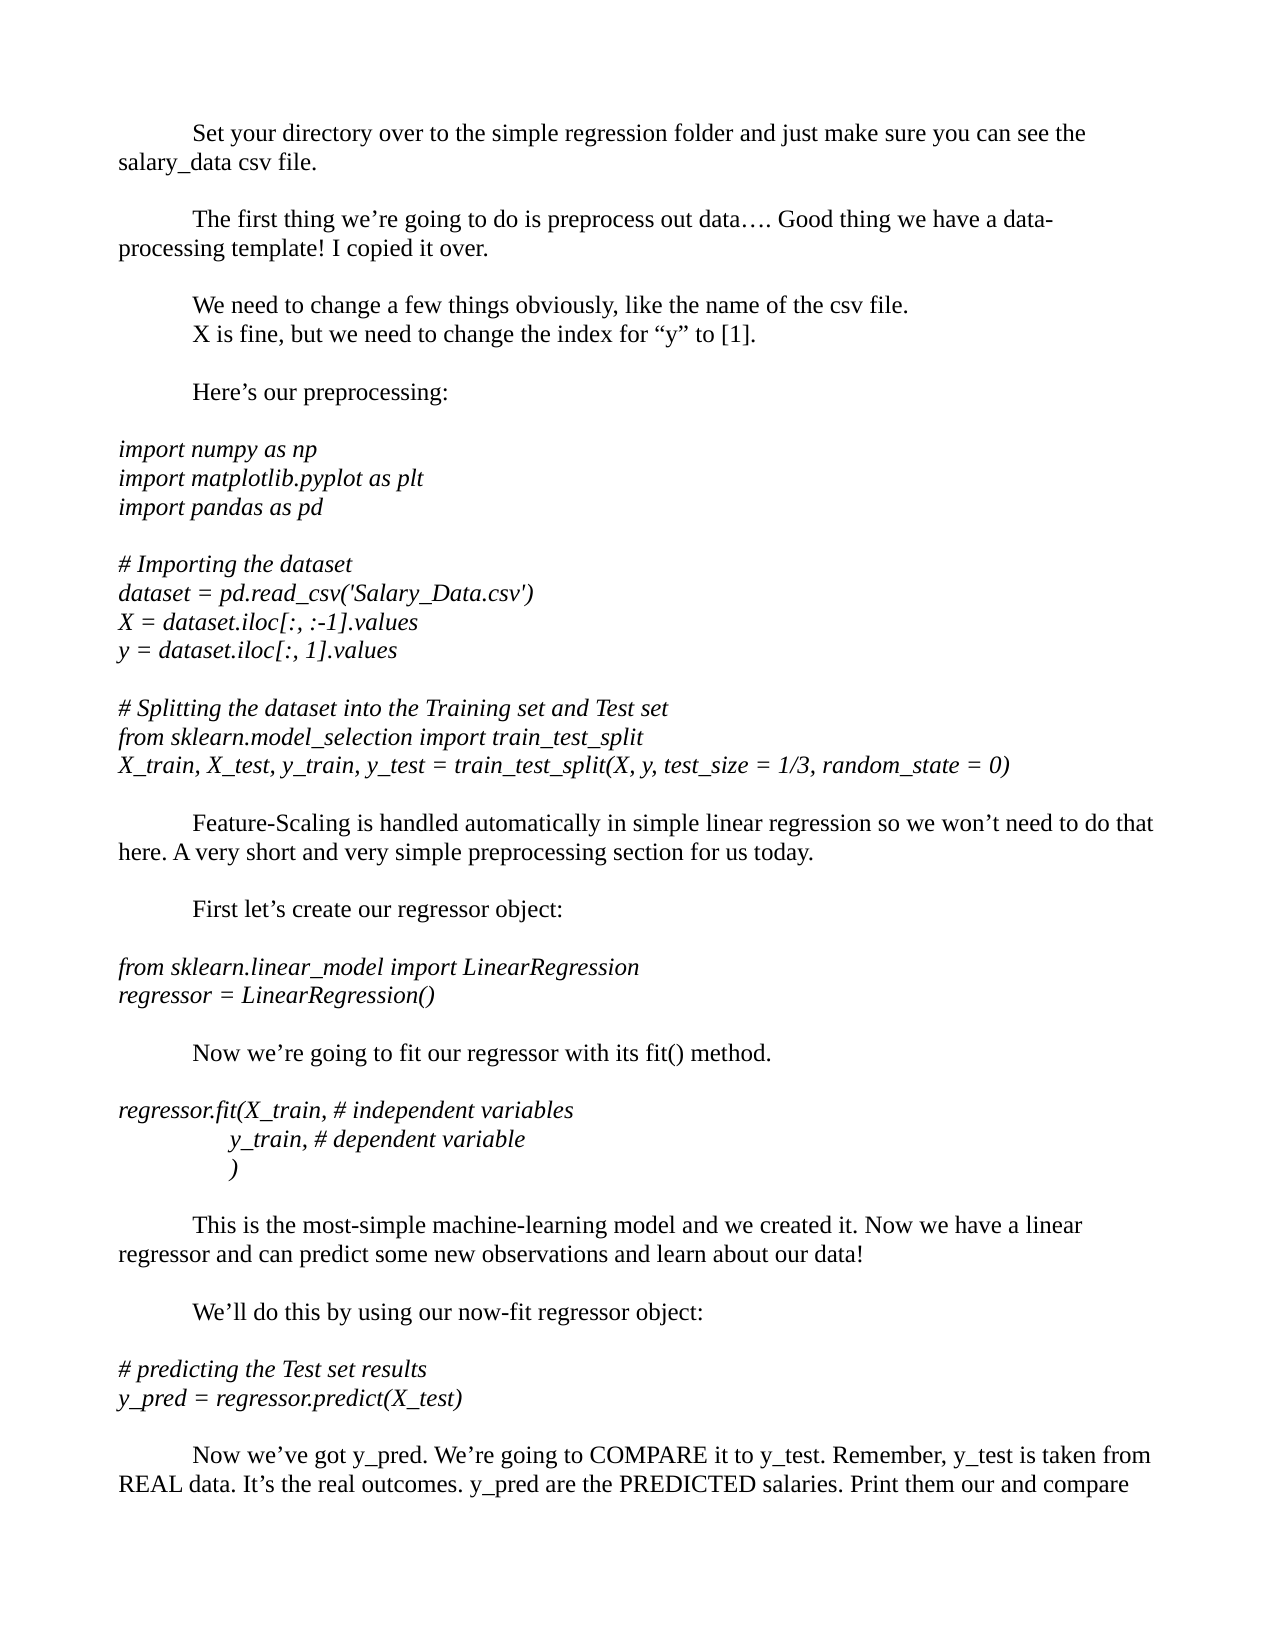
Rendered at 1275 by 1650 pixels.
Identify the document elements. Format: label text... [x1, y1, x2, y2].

text import matplotlib.pyplot as plt [118, 463, 1157, 492]
text Now we’re going to fit our regressor with its fit() method. [118, 1038, 1157, 1067]
text from sklearn.linear_model import LinearRegression [118, 952, 1157, 981]
text y_train, # dependent variable [118, 1124, 1157, 1153]
text # predicting the Test set results [118, 1354, 1157, 1383]
text X = dataset.iloc[:, :-1].values [118, 607, 1157, 636]
text X_train, X_test, y_train, y_test = train_test_split(X, y, test_size = 1/3, random_state = 0) [118, 751, 1157, 779]
text Set your directory over to the simple regression folder and just make sure you can see the salary_data csv file. [118, 118, 1157, 176]
text Now we’ve got y_pred. We’re going to COMPARE it to y_test. Remember, y_test is taken from REAL data. It’s the real outcomes. y_pred are the PREDICTED salaries. Print them our and compare [118, 1441, 1157, 1498]
text X is fine, but we need to change the index for “y” to [1]. [118, 319, 1157, 348]
text Here’s our preprocessing: [118, 377, 1157, 406]
text dataset = pd.read_csv('Salary_Data.csv') [118, 578, 1157, 607]
text import pandas as pd [118, 492, 1157, 521]
text regressor.fit(X_train, # independent variables [118, 1096, 1157, 1124]
text import numpy as np [118, 434, 1157, 463]
text y_pred = regressor.predict(X_test) [118, 1383, 1157, 1412]
text y = dataset.iloc[:, 1].values [118, 636, 1157, 664]
text ) [118, 1153, 1157, 1182]
text The first thing we’re going to do is preprocess out data…. Good thing we have a data-processing template! I copied it over. [118, 204, 1157, 262]
text This is the most-simple machine-learning model and we created it. Now we have a linear regressor and can predict some new observations and learn about our data! [118, 1211, 1157, 1268]
text First let’s create our regressor object: [118, 894, 1157, 923]
text # Splitting the dataset into the Training set and Test set [118, 693, 1157, 722]
text We’ll do this by using our now-fit regressor object: [118, 1297, 1157, 1326]
text # Importing the dataset [118, 549, 1157, 578]
text Feature-Scaling is handled automatically in simple linear regression so we won’t need to do that here. A very short and very simple preprocessing section for us today. [118, 808, 1157, 866]
text from sklearn.model_selection import train_test_split [118, 722, 1157, 751]
text We need to change a few things obviously, like the name of the csv file. [118, 291, 1157, 319]
text regressor = LinearRegression() [118, 981, 1157, 1009]
